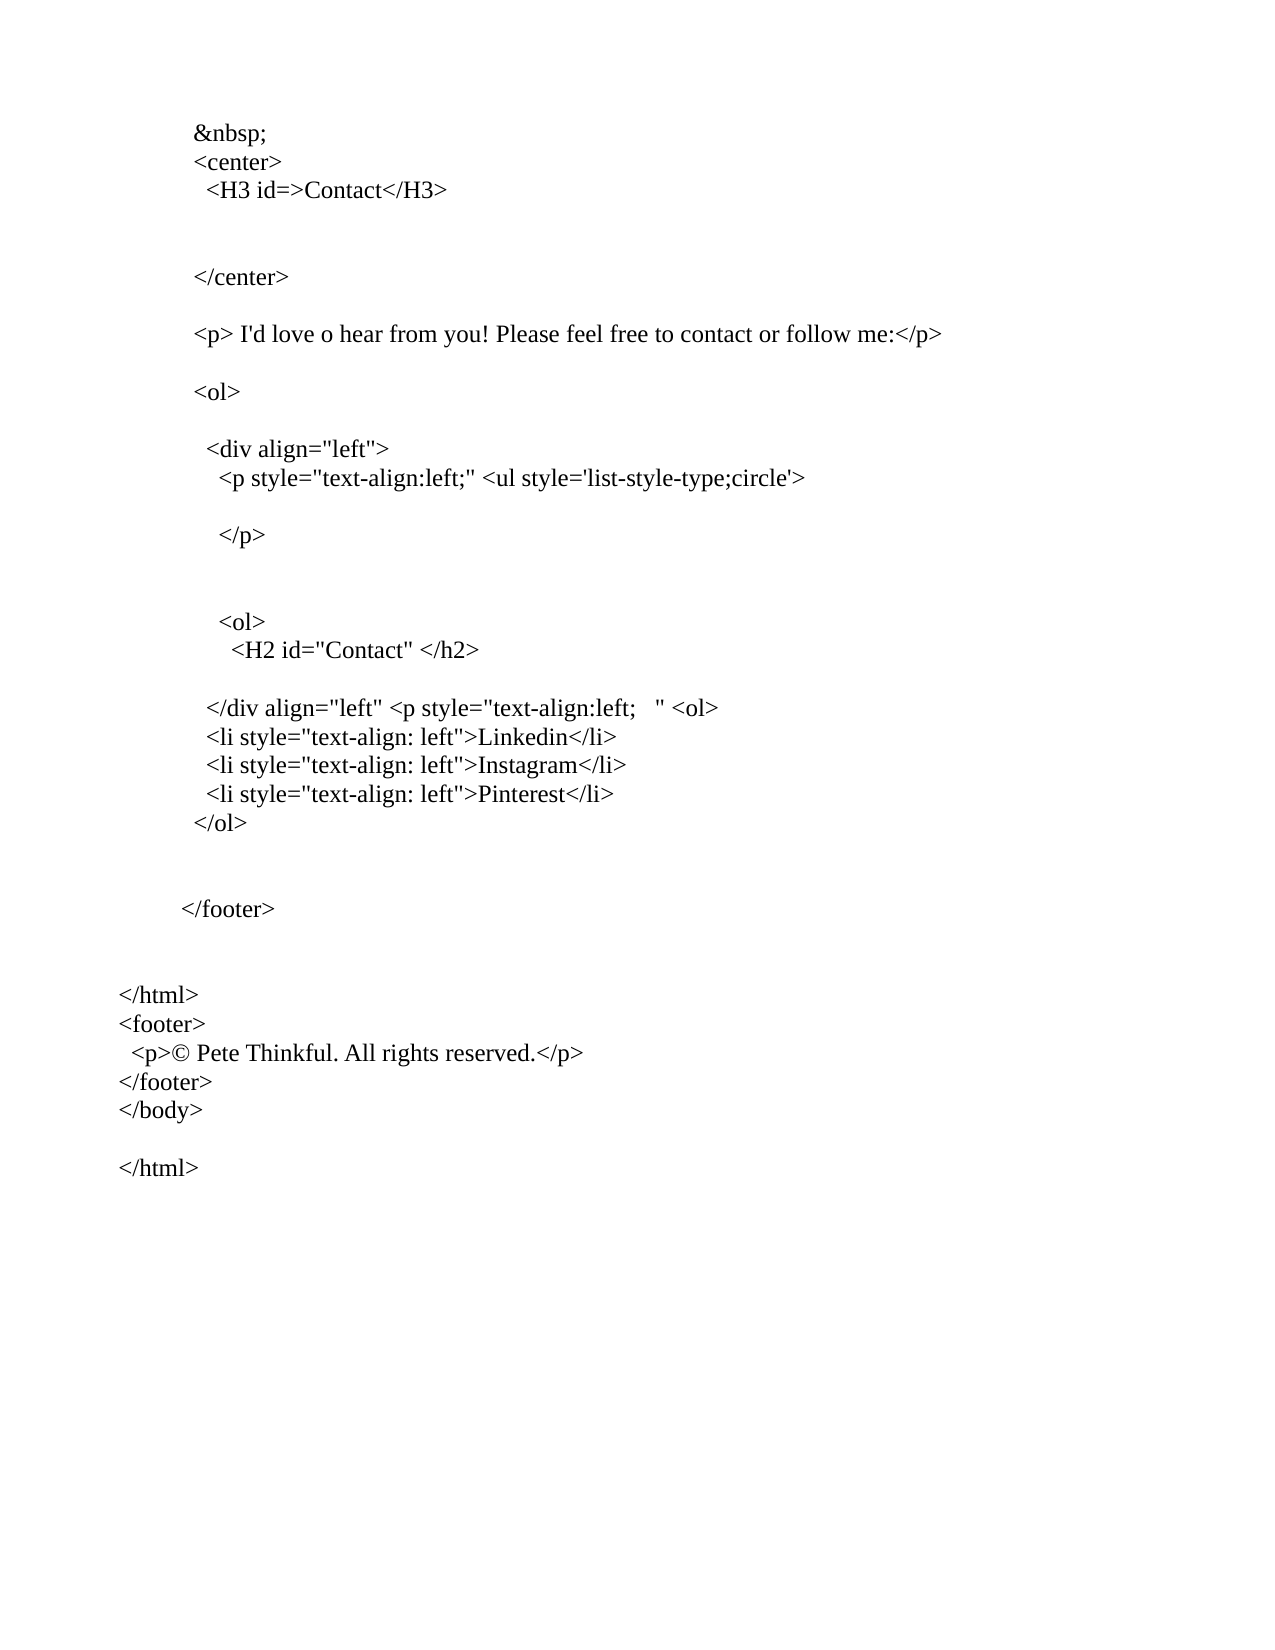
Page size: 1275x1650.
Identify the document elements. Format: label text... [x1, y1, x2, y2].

text <center> [118, 147, 1157, 176]
text </center> [118, 262, 1157, 291]
text </div align="left" <p style="text-align:left; " <ol> [118, 693, 1157, 722]
text <p>© Pete Thinkful. All rights reserved.</p> [118, 1038, 1157, 1067]
text <footer> [118, 1009, 1157, 1038]
text </p> [118, 521, 1157, 549]
text <p> I'd love o hear from you! Please feel free to contact or follow me:</p> [118, 319, 1157, 348]
text <ol> [118, 607, 1157, 636]
text </html> [118, 1153, 1157, 1182]
text </footer> [118, 894, 1157, 923]
text <div align="left"> [118, 434, 1157, 463]
text <ol> [118, 377, 1157, 406]
text &nbsp; [118, 118, 1157, 147]
text </body> [118, 1096, 1157, 1124]
text <li style="text-align: left">Instagram</li> [118, 751, 1157, 779]
text <H2 id="Contact" </h2> [118, 636, 1157, 664]
text <li style="text-align: left">Linkedin</li> [118, 722, 1157, 751]
text </html> [118, 981, 1157, 1009]
text <li style="text-align: left">Pinterest</li> [118, 779, 1157, 808]
text <H3 id=>Contact</H3> [118, 176, 1157, 204]
text </ol> [118, 808, 1157, 837]
text <p style="text-align:left;" <ul style='list-style-type;circle'> [118, 463, 1157, 492]
text </footer> [118, 1067, 1157, 1096]
